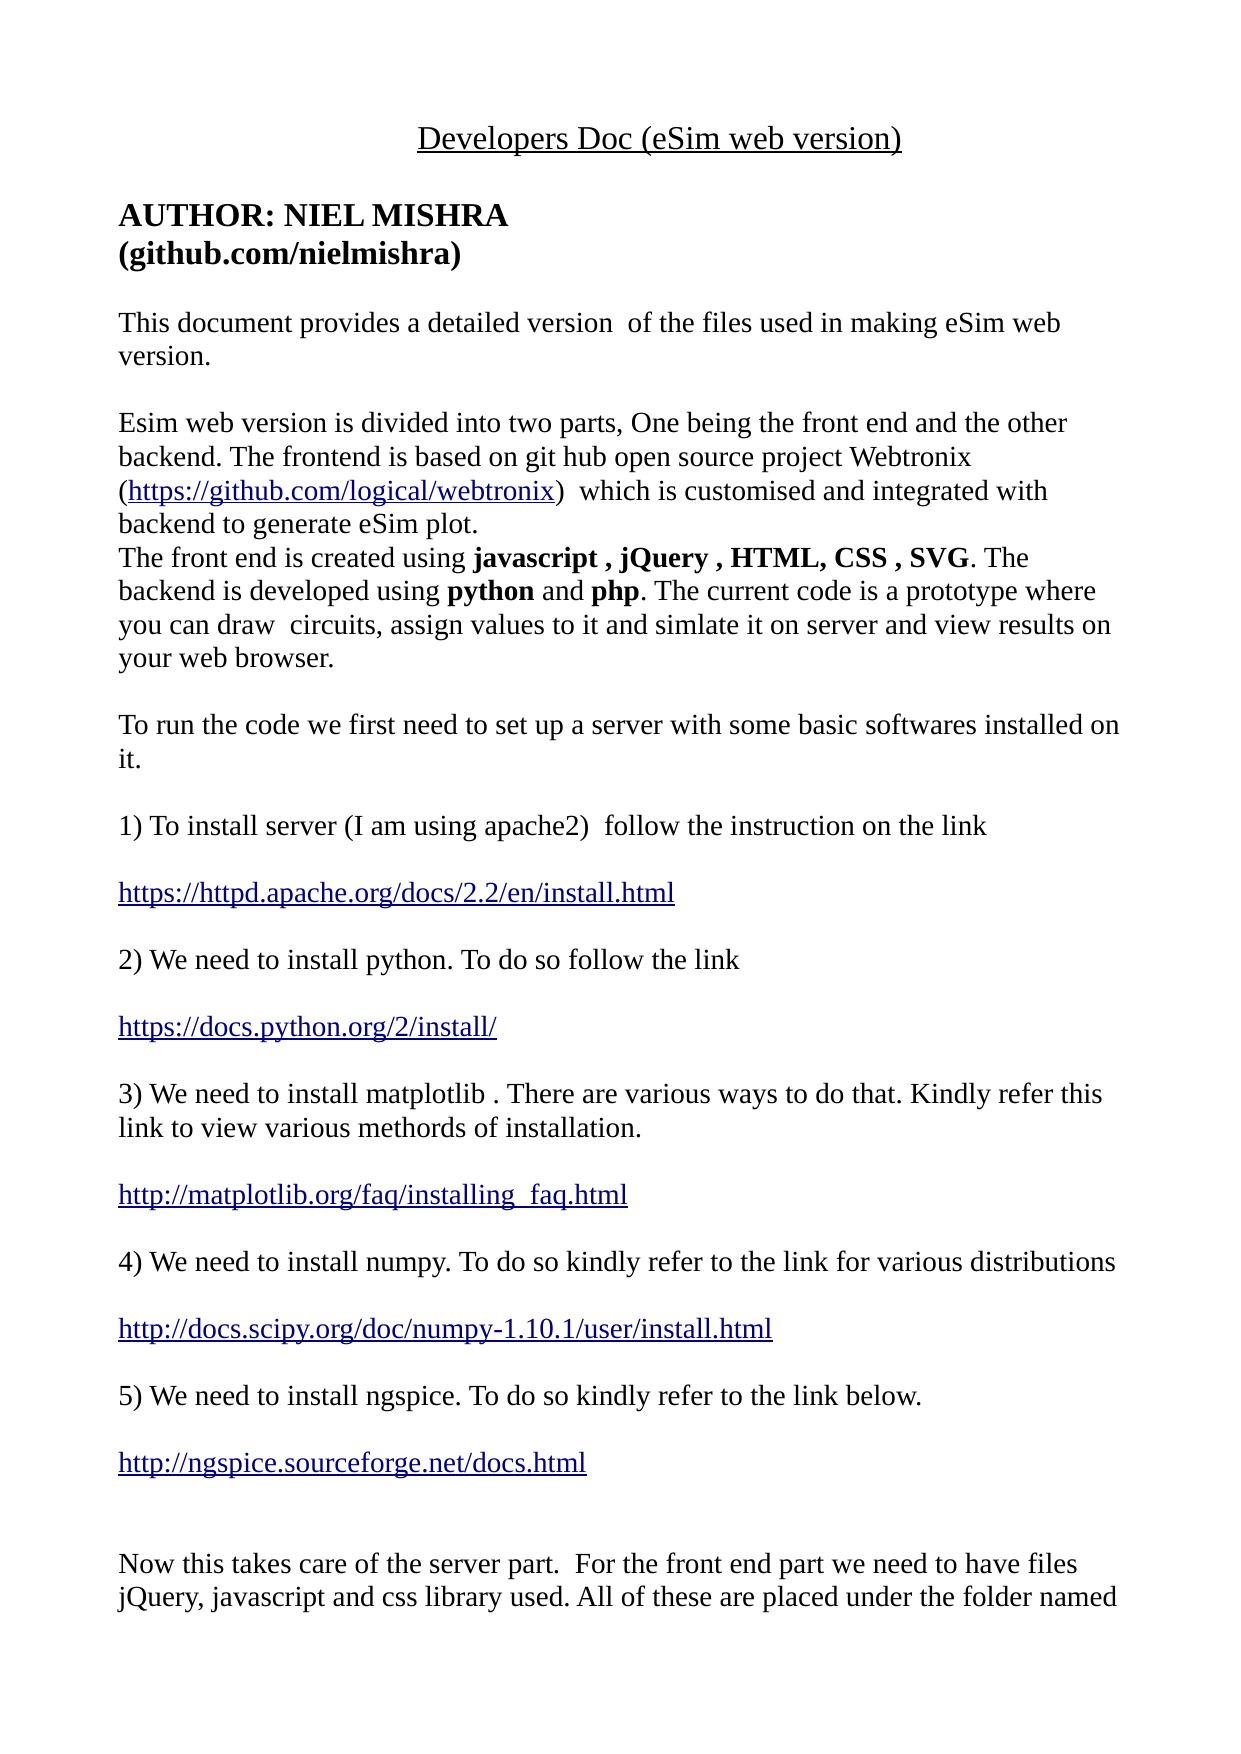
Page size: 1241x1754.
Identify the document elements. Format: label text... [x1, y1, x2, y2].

text http://docs.scipy.org/doc/numpy-1.10.1/user/install.html [118, 1311, 1122, 1345]
text The front end is created using javascript , jQuery , HTML, CSS , SVG. The backend is developed using python and php. The current code is a prototype where you can draw circuits, assign values to it and simlate it on server and view results on your web browser. [118, 540, 1122, 674]
text 4) We need to install numpy. To do so kindly refer to the link for various distributions [118, 1244, 1122, 1278]
text (github.com/nielmishra) [118, 233, 1122, 305]
text https://httpd.apache.org/docs/2.2/en/install.html [118, 875, 1122, 909]
text Esim web version is divided into two parts, One being the front end and the other backend. The frontend is based on git hub open source project Webtronix (https://github.com/logical/webtronix) which is customised and integrated with backend to generate eSim plot. [118, 406, 1122, 540]
text 1) To install server (I am using apache2) follow the instruction on the link [118, 808, 1122, 842]
text http://ngspice.sourceforge.net/docs.html [118, 1445, 1122, 1479]
text https://docs.python.org/2/install/ 3) We need to install matplotlib . There are various ways to do that. Kindly refer this link to view various methords of installation. [118, 1009, 1122, 1143]
text 5) We need to install ngspice. To do so kindly refer to the link below. [118, 1378, 1122, 1412]
text http://matplotlib.org/faq/installing_faq.html [118, 1177, 1122, 1211]
text To run the code we first need to set up a server with some basic softwares installed on it. [118, 707, 1122, 774]
text This document provides a detailed version of the files used in making eSim web version. [118, 305, 1122, 372]
text 2) We need to install python. To do so follow the link [118, 942, 1122, 976]
text AUTHOR: NIEL MISHRA [118, 195, 1122, 233]
text Now this takes care of the server part. For the front end part we need to have files jQuery, javascript and css library used. All of these are placed under the folder named [118, 1546, 1122, 1613]
text Developers Doc (eSim web version) [118, 118, 1122, 156]
